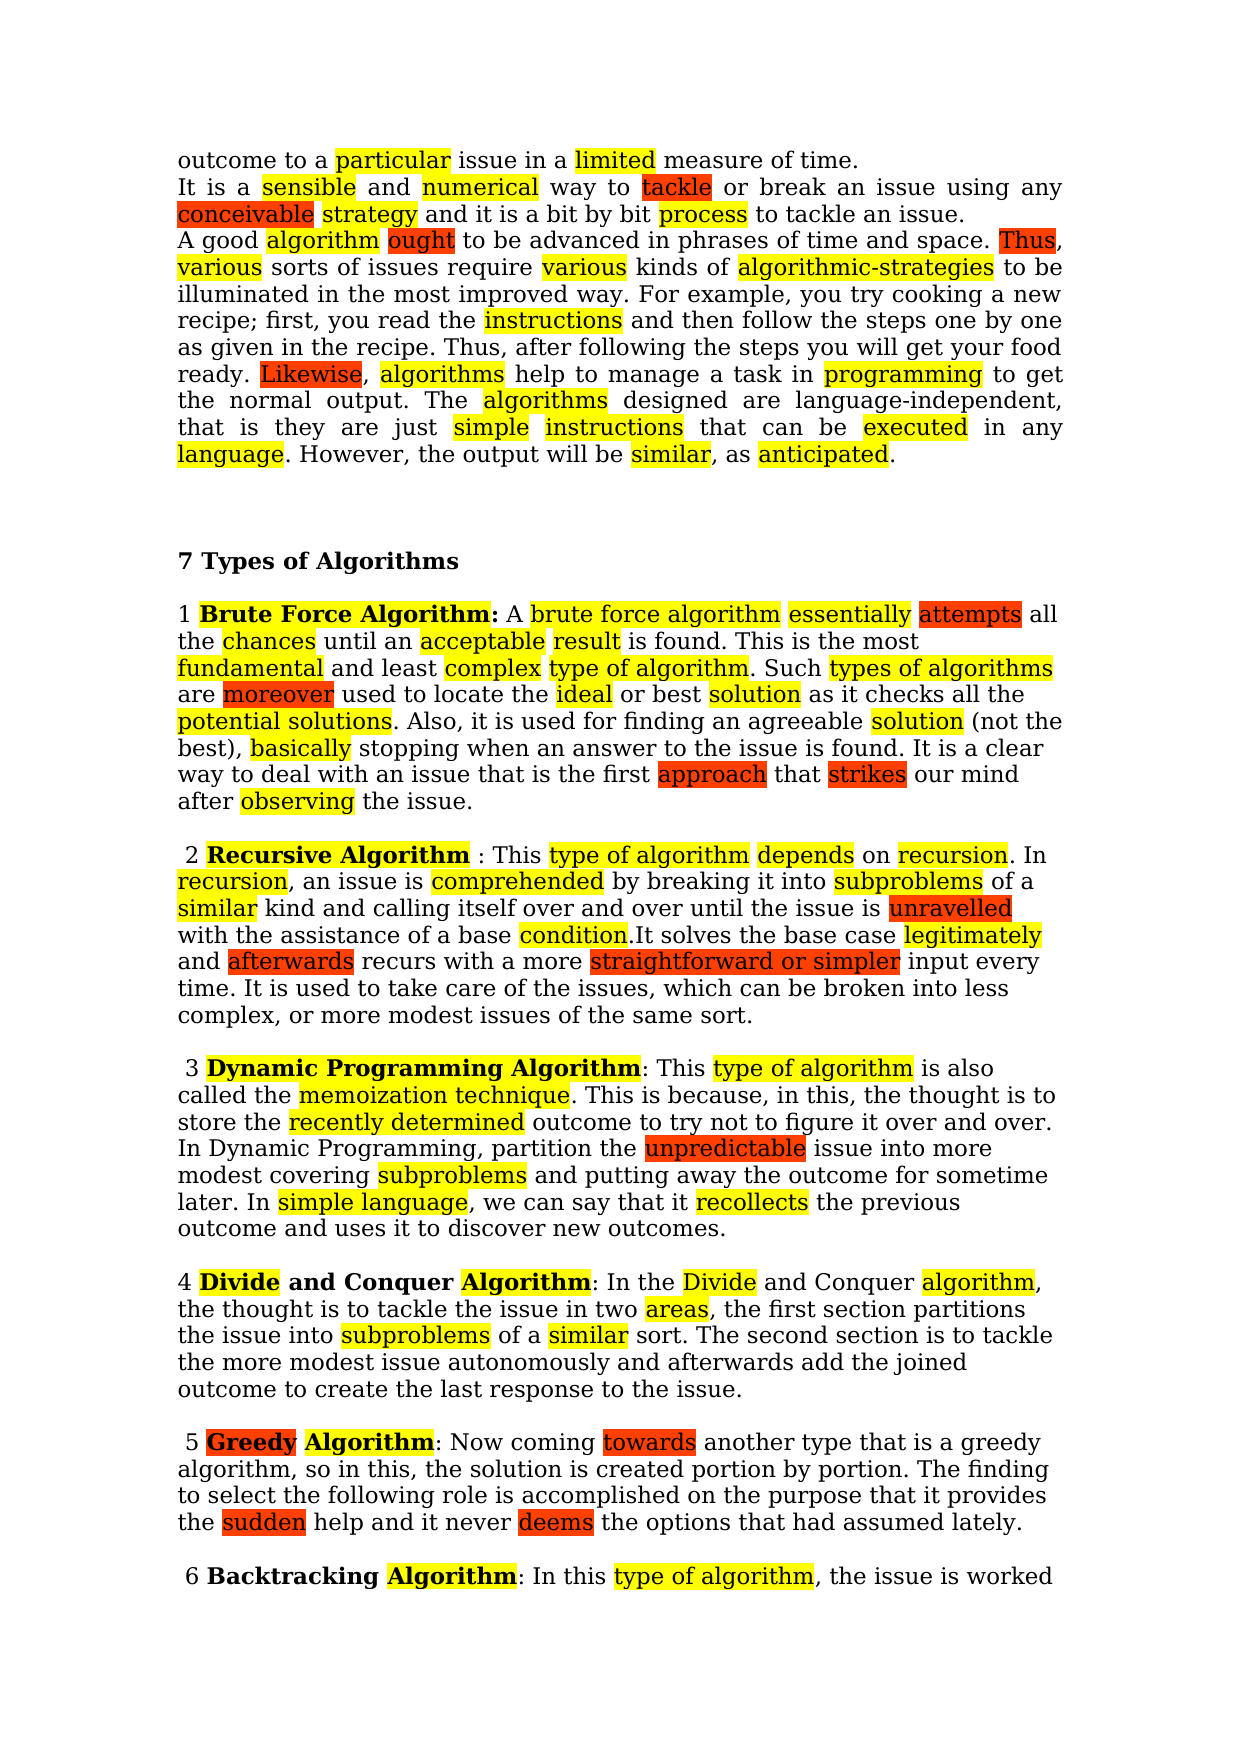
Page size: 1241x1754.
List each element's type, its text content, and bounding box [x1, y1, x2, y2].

text 1 Brute Force Algorithm: A brute force algorithm essentially attempts all the chances until an acceptable result is found. This is the most fundamental and least complex type of algorithm. Such types of algorithms are moreover used to locate the ideal or best solution as it checks all the potential solutions. Also, it is used for finding an agreeable solution (not the best), basically stopping when an answer to the issue is found. It is a clear way to deal with an issue that is the first approach that strikes our mind after observing the issue. [177, 601, 1063, 815]
text 3 Dynamic Programming Algorithm: This type of algorithm is also called the memoization technique. This is because, in this, the thought is to store the recently determined outcome to try not to figure it over and over. In Dynamic Programming, partition the unpredictable issue into more modest covering subproblems and putting away the outcome for sometime later. In simple language, we can say that it recollects the previous outcome and uses it to discover new outcomes. [177, 1055, 1063, 1242]
text 4 Divide and Conquer Algorithm: In the Divide and Conquer algorithm, the thought is to tackle the issue in two areas, the first section partitions the issue into subproblems of a similar sort. The second section is to tackle the more modest issue autonomously and afterwards add the joined outcome to create the last response to the issue. [177, 1269, 1063, 1402]
text It is a sensible and numerical way to tackle or break an issue using any conceivable strategy and it is a bit by bit process to tackle an issue. [177, 174, 1063, 228]
text A good algorithm ought to be advanced in phrases of time and space. Thus, various sorts of issues require various kinds of algorithmic-strategies to be illuminated in the most improved way. For example, you try cooking a new recipe; first, you read the instructions and then follow the steps one by one as given in the recipe. Thus, after following the steps you will get your food ready. Likewise, algorithms help to manage a task in programming to get the normal output. The algorithms designed are language-independent, that is they are just simple instructions that can be executed in any language. However, the output will be similar, as anticipated. [177, 228, 1063, 468]
text 6 Backtracking Algorithm: In this type of algorithm, the issue is worked [177, 1563, 1063, 1590]
text 2 Recursive Algorithm : This type of algorithm depends on recursion. In recursion, an issue is comprehended by breaking it into subproblems of a similar kind and calling itself over and over until the issue is unravelled with the assistance of a base condition.It solves the base case legitimately and afterwards recurs with a more straightforward or simpler input every time. It is used to take care of the issues, which can be broken into less complex, or more modest issues of the same sort. [177, 841, 1063, 1028]
text 5 Greedy Algorithm: Now coming towards another type that is a greedy algorithm, so in this, the solution is created portion by portion. The finding to select the following role is accomplished on the purpose that it provides the sudden help and it never deems the options that had assumed lately. [177, 1429, 1063, 1536]
text outcome to a particular issue in a limited measure of time. [177, 148, 1063, 174]
text 7 Types of Algorithms [177, 548, 1063, 574]
